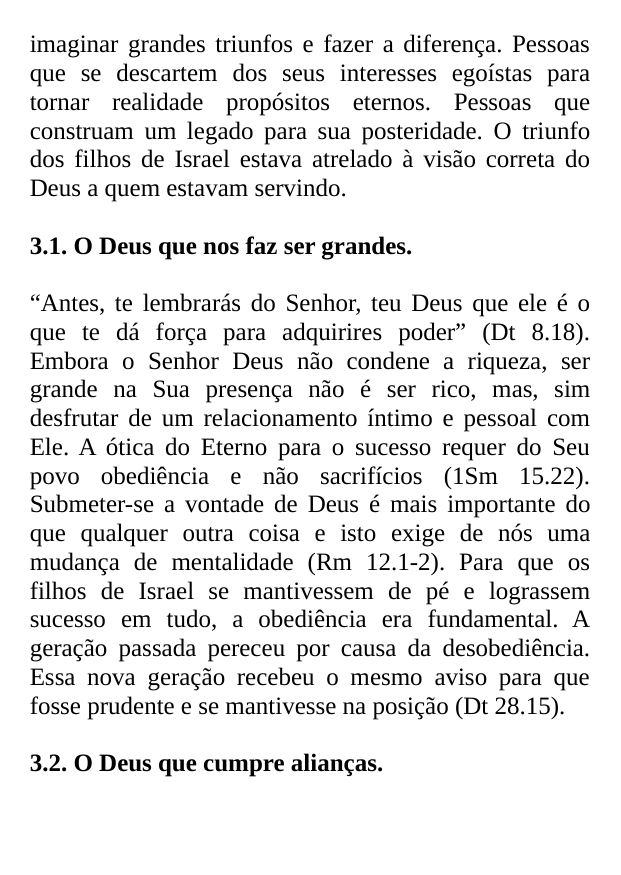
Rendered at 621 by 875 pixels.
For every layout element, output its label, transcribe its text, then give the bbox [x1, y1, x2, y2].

text 3.1. O Deus que nos faz ser grandes. [29, 231, 591, 259]
text “Antes, te lembrarás do Senhor, teu Deus que ele é o que te dá força para adquirires poder” (Dt 8.18). Embora o Senhor Deus não condene a riqueza, ser grande na Sua presença não é ser rico, mas, sim desfrutar de um relacionamento íntimo e pessoal com Ele. A ótica do Eterno para o sucesso requer do Seu povo obediência e não sacrifícios (1Sm 15.22). Submeter-se a vontade de Deus é mais importante do que qualquer outra coisa e isto exige de nós uma mudança de mentalidade (Rm 12.1-2). Para que os filhos de Israel se mantivessem de pé e lograssem sucesso em tudo, a obediência era fundamental. A geração passada pereceu por causa da desobediência. Essa nova geração recebeu o mesmo aviso para que fosse prudente e se mantivesse na posição (Dt 28.15). [29, 288, 591, 719]
text 3.2. O Deus que cumpre alianças. [29, 748, 591, 777]
text imaginar grandes triunfos e fazer a diferença. Pessoas que se descartem dos seus interesses egoístas para tornar realidade propósitos eternos. Pessoas que construam um legado para sua posteridade. O triunfo dos filhos de Israel estava atrelado à visão correta do Deus a quem estavam servindo. [29, 29, 591, 202]
